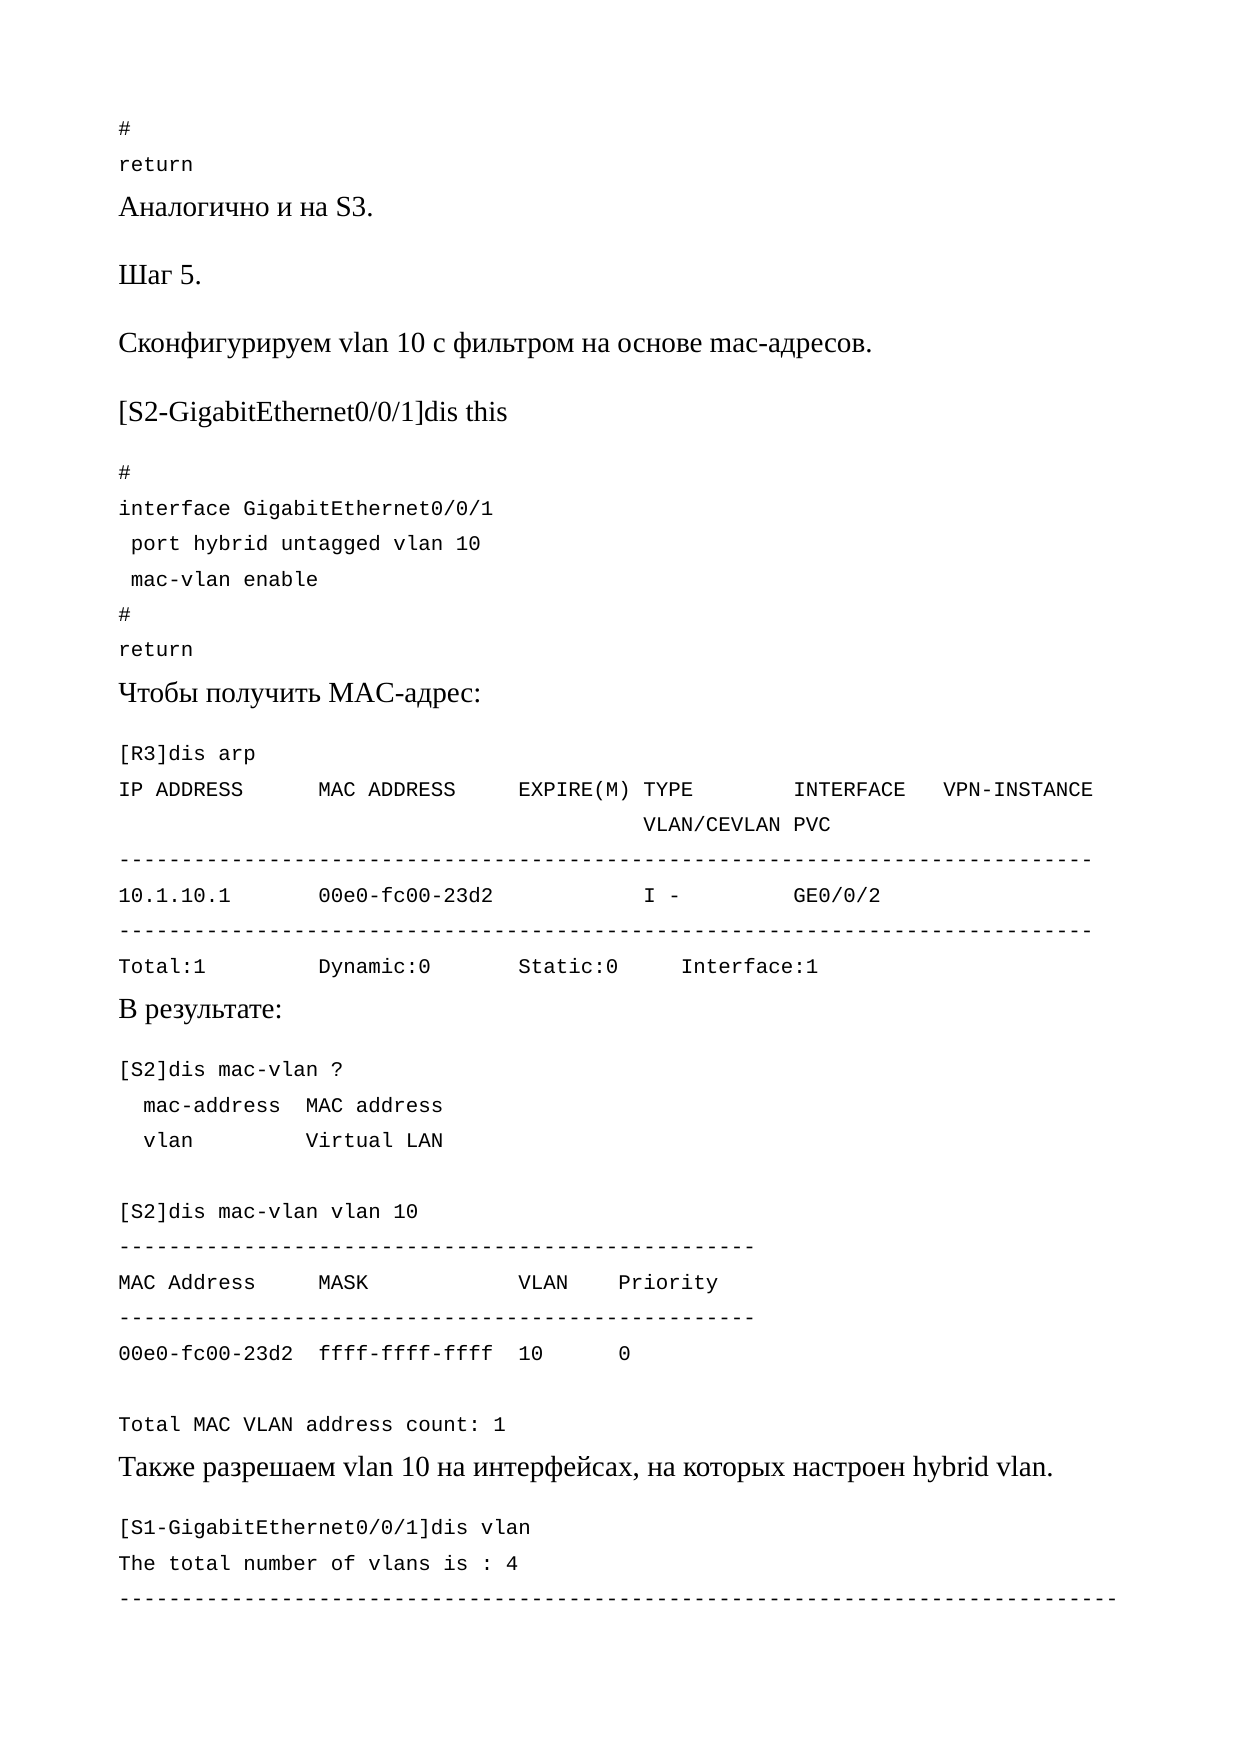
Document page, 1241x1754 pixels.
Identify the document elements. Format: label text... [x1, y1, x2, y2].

text 00e0-fc00-23d2 ffff-ffff-ffff 10 0 [118, 1343, 1122, 1366]
text # [118, 604, 1122, 628]
text [R3]dis arp [118, 743, 1122, 767]
text 10.1.10.1 00e0-fc00-23d2 I - GE0/0/2 [118, 885, 1122, 908]
text MAC Address MASK VLAN Priority [118, 1272, 1122, 1296]
text Total MAC VLAN address count: 1 [118, 1413, 1122, 1437]
text [S1-GigabitEthernet0/0/1]dis vlan [118, 1517, 1122, 1541]
text Сконфигурируем vlan 10 с фильтром на основе mac-адресов. [118, 326, 1122, 359]
text mac-address MAC address [118, 1095, 1122, 1118]
text Чтобы получить MAC-адрес: [118, 675, 1122, 708]
text [S2]dis mac-vlan ? [118, 1059, 1122, 1083]
text mac-vlan enable [118, 568, 1122, 592]
text return [118, 639, 1122, 663]
text ------------------------------------------------------------------------------ [118, 849, 1122, 873]
text return [118, 153, 1122, 177]
text Также разрешаем vlan 10 на интерфейсах, на которых настроен hybrid vlan. [118, 1449, 1122, 1482]
text # [118, 462, 1122, 486]
text # [118, 118, 1122, 142]
text The total number of vlans is : 4 [118, 1553, 1122, 1576]
text IP ADDRESS MAC ADDRESS EXPIRE(M) TYPE INTERFACE VPN-INSTANCE [118, 778, 1122, 802]
text [S2-GigabitEthernet0/0/1]dis this [118, 394, 1122, 427]
text port hybrid untagged vlan 10 [118, 533, 1122, 557]
text VLAN/CEVLAN PVC [118, 814, 1122, 838]
text Шаг 5. [118, 257, 1122, 291]
text --------------------------------------------------- [118, 1307, 1122, 1331]
text vlan Virtual LAN [118, 1130, 1122, 1154]
text [S2]dis mac-vlan vlan 10 [118, 1201, 1122, 1225]
text -------------------------------------------------------------------------------- [118, 1588, 1122, 1612]
text Total:1 Dynamic:0 Static:0 Interface:1 [118, 956, 1122, 979]
text ------------------------------------------------------------------------------ [118, 920, 1122, 944]
text --------------------------------------------------- [118, 1236, 1122, 1260]
text interface GigabitEthernet0/0/1 [118, 498, 1122, 521]
text Аналогично и на S3. [118, 189, 1122, 222]
text В результате: [118, 991, 1122, 1024]
